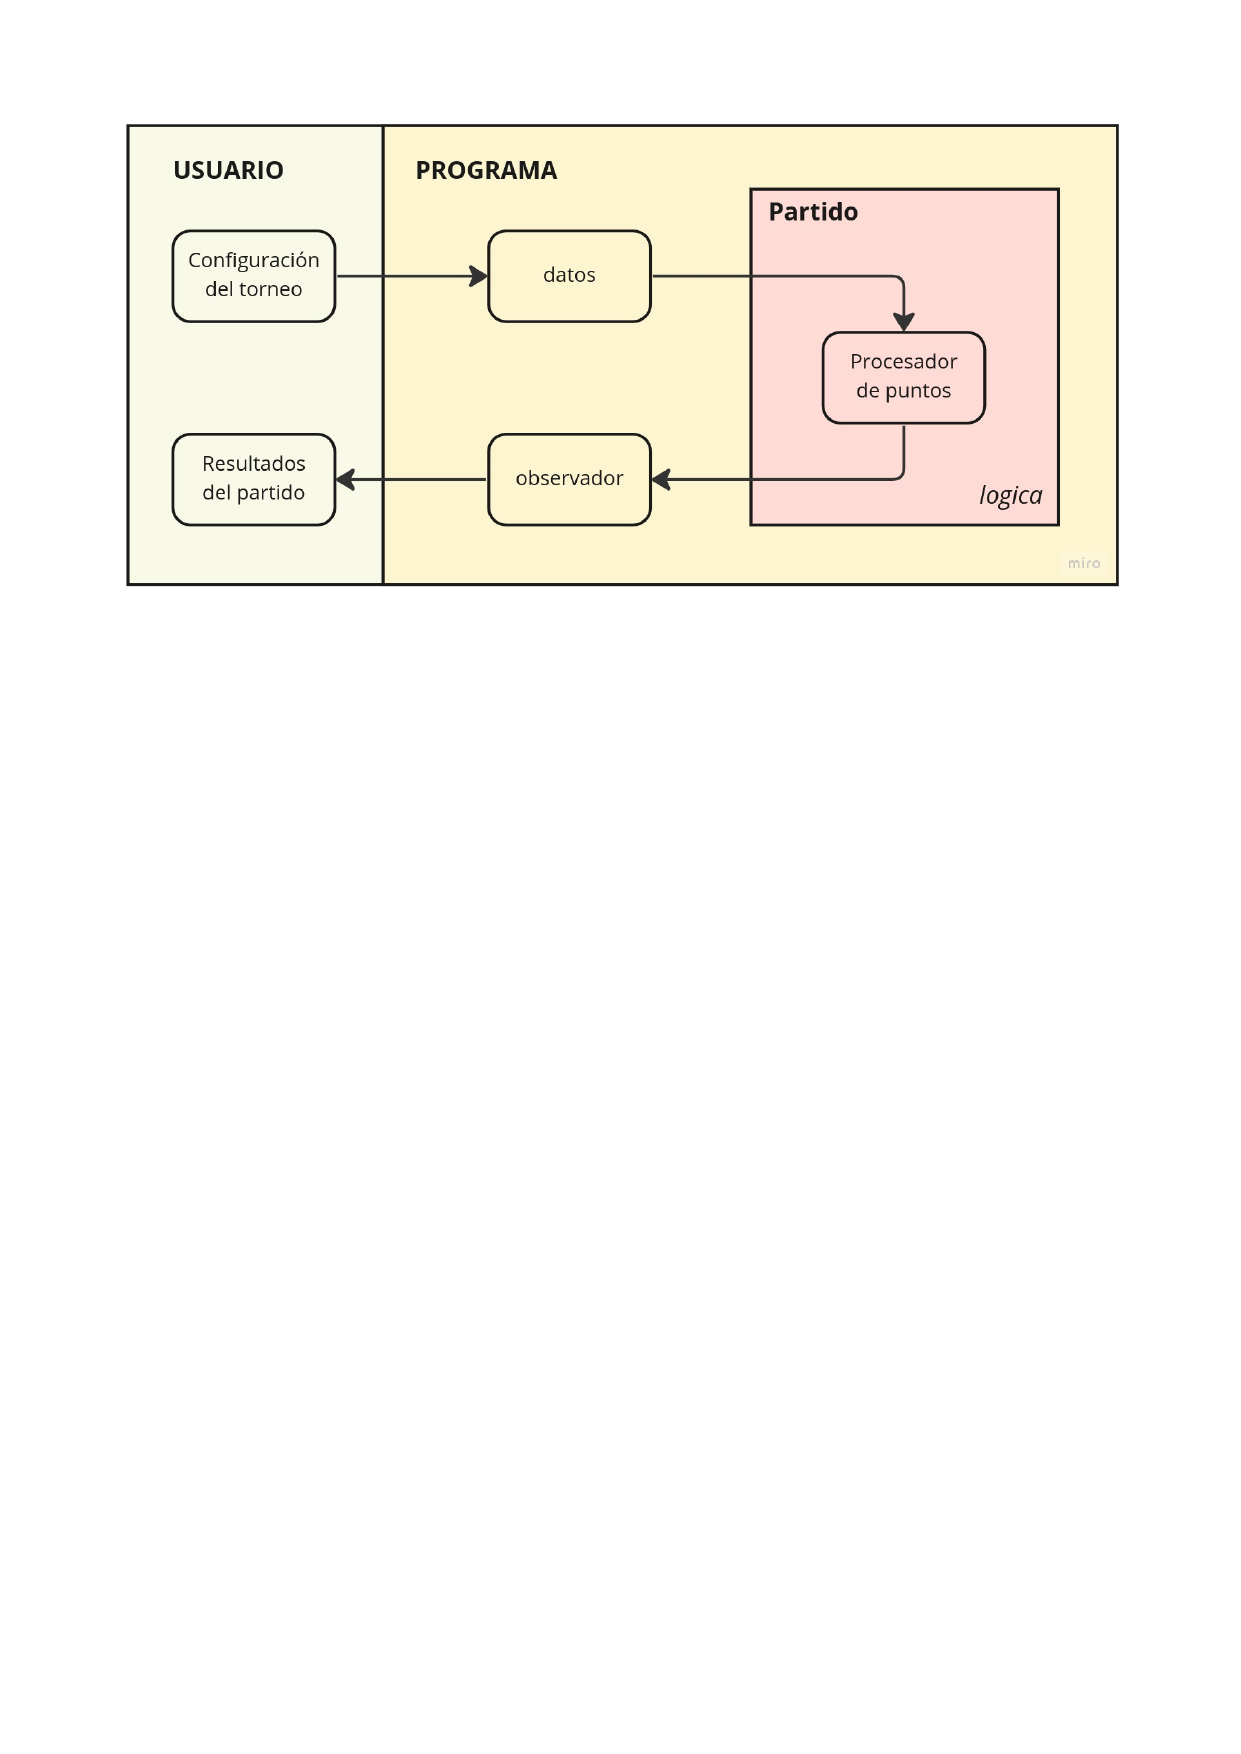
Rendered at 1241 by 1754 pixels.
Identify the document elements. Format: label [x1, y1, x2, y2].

picture [118, 118, 1123, 591]
